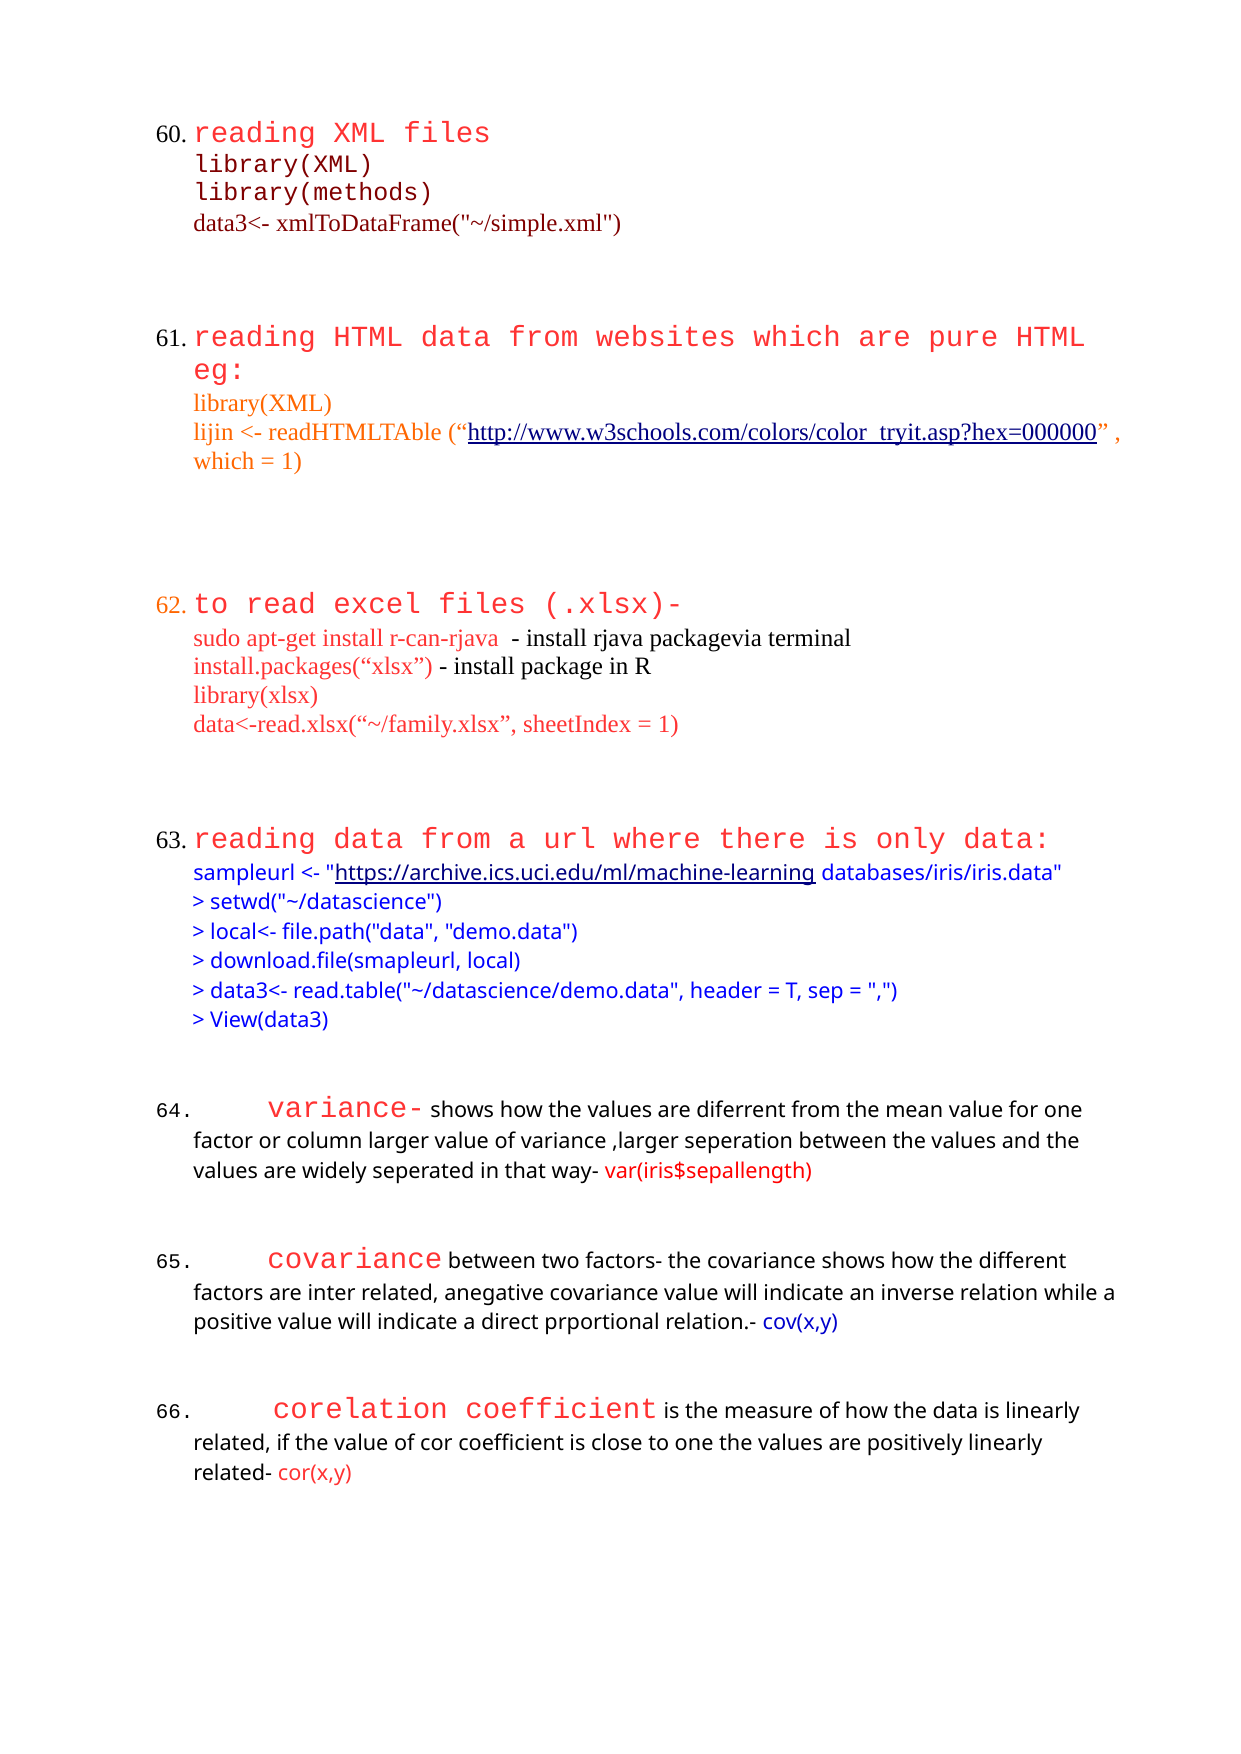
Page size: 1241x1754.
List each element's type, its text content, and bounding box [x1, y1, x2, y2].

list reading XML files [156, 118, 1122, 151]
list install.packages(“xlsx”) - install package in R [156, 651, 1122, 680]
text > View(data3) [118, 1004, 1122, 1034]
list variance- shows how the values are diferrent from the mean value for one factor or column larger value of variance ,larger seperation between the values and the values are widely seperated in that way- var(iris$sepallength) [156, 1093, 1122, 1185]
list library(methods) [156, 179, 1122, 208]
list library(xlsx) [156, 680, 1122, 709]
list covariance between two factors- the covariance shows how the different factors are inter related, anegative covariance value will indicate an inverse relation while a positive value will indicate a direct prportional relation.- cov(x,y) [156, 1244, 1122, 1336]
list library(XML) [156, 151, 1122, 179]
list corelation coefficient is the measure of how the data is linearly related, if the value of cor coefficient is close to one the values are positively linearly related- cor(x,y) [156, 1395, 1122, 1487]
list lijin <- readHTMLTAble (“http://www.w3schools.com/colors/color_tryit.asp?hex=000000” , which = 1) [156, 417, 1122, 475]
list sampleurl <- "https://archive.ics.uci.edu/ml/machine-learning databases/iris/iris.data" [156, 857, 1122, 886]
list reading HTML data from websites which are pure HTML eg: [156, 322, 1122, 388]
text > download.file(smapleurl, local) [118, 945, 1122, 975]
list data3<- xmlToDataFrame("~/simple.xml") [156, 208, 1122, 237]
text > data3<- read.table("~/datascience/demo.data", header = T, sep = ",") [118, 975, 1122, 1004]
text > setwd("~/datascience") [118, 886, 1122, 916]
list data<-read.xlsx(“~/family.xlsx”, sheetIndex = 1) [156, 709, 1122, 738]
list library(XML) [156, 388, 1122, 417]
list sudo apt-get install r-can-rjava - install rjava packagevia terminal [156, 623, 1122, 651]
list reading data from a url where there is only data: [156, 824, 1122, 857]
list to read excel files (.xlsx)- [156, 590, 1122, 623]
text > local<- file.path("data", "demo.data") [118, 916, 1122, 945]
